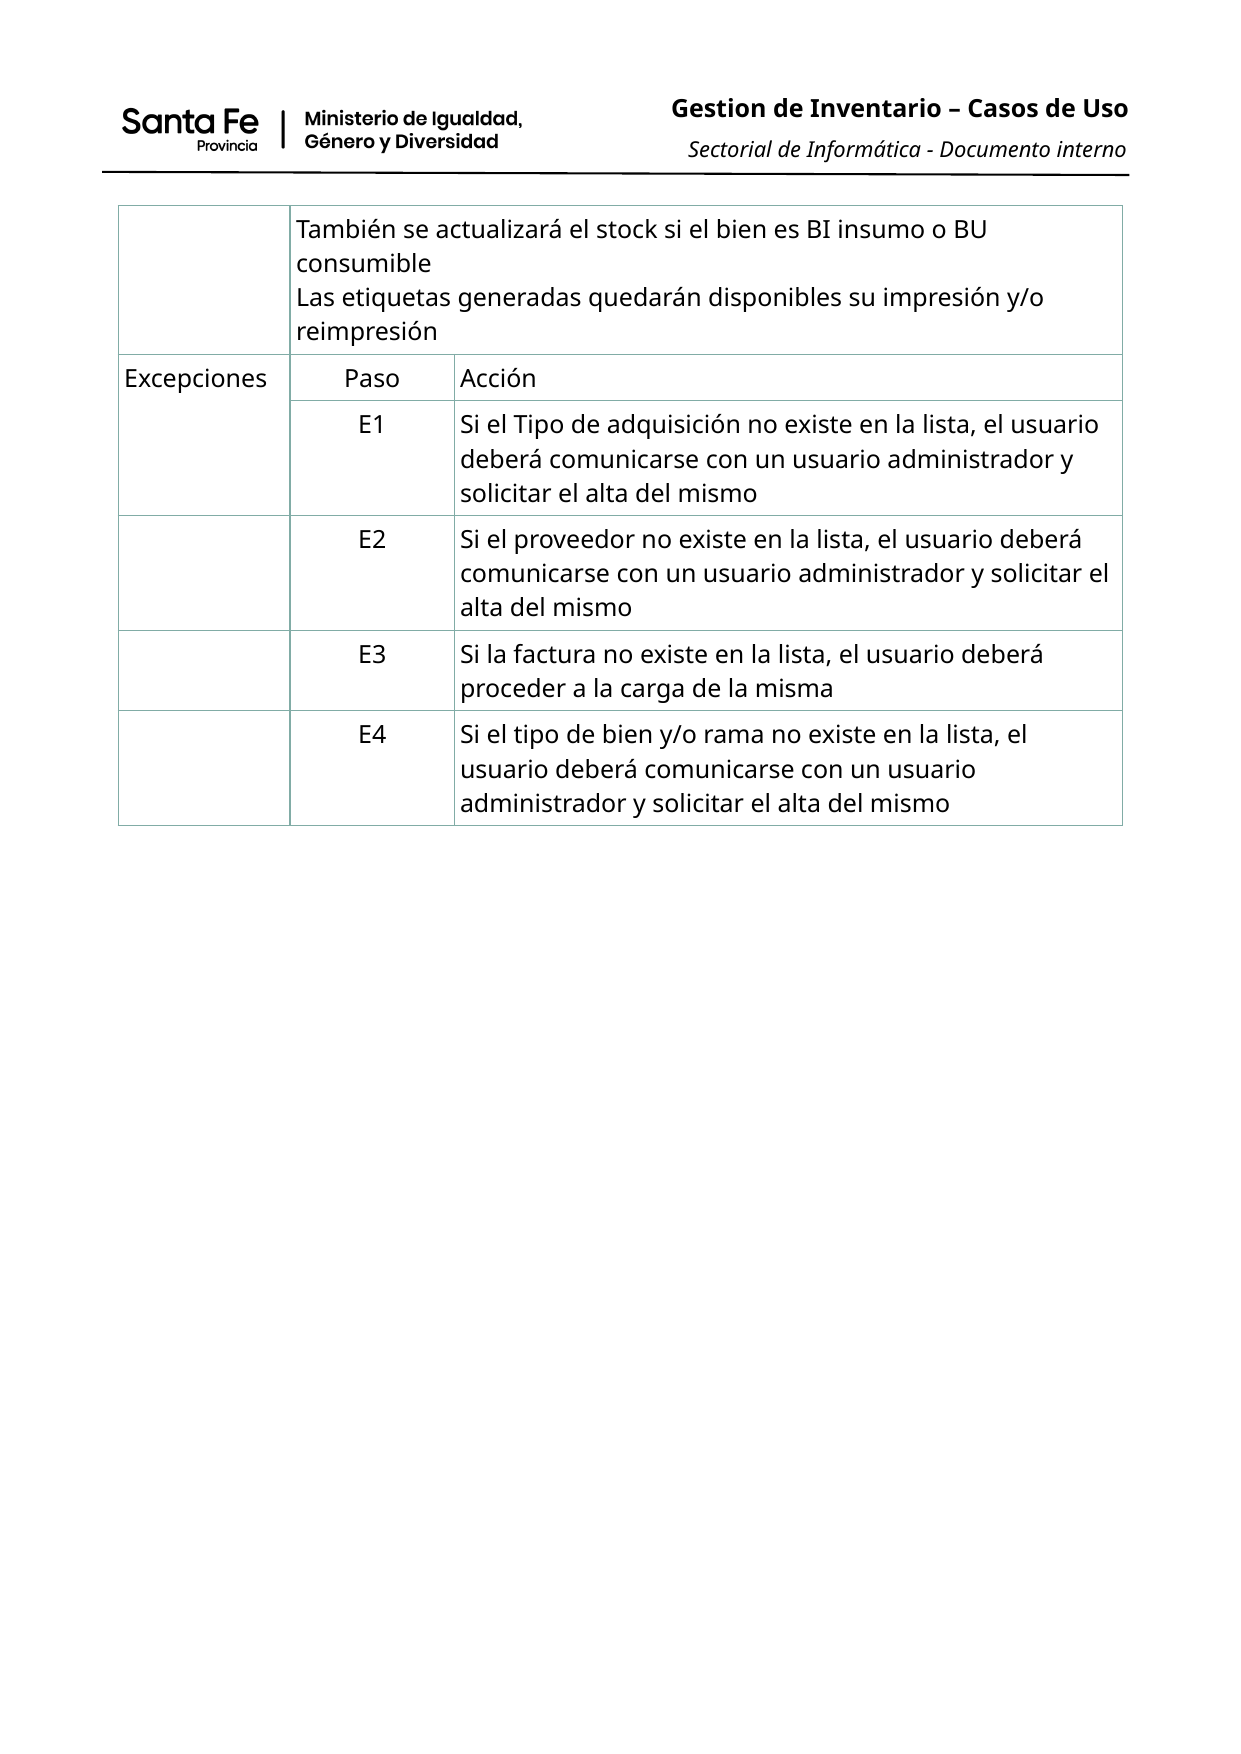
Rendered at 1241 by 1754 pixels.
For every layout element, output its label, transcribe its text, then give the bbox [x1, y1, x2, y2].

table_cell [119, 516, 289, 630]
table_cell Si el proveedor no existe en la lista, el usuario deberá comunicarse con un usuario administrador y solicitar el alta del mismo [455, 516, 1122, 630]
table_cell Paso [291, 355, 454, 400]
table_cell Si la factura no existe en la lista, el usuario deberá proceder a la carga de la misma [455, 631, 1122, 710]
table_cell Excepciones [119, 355, 289, 400]
table_cell Acción [455, 355, 1122, 400]
table_cell E4 [291, 711, 454, 825]
table_cell Si el tipo de bien y/o rama no existe en la lista, el usuario deberá comunicarse con un usuario administrador y solicitar el alta del mismo [455, 711, 1122, 825]
table_cell E3 [291, 631, 454, 710]
table_cell [119, 711, 289, 825]
table_cell E1 [291, 401, 454, 515]
table_cell E2 [291, 516, 454, 630]
table_cell Si el Tipo de adquisición no existe en la lista, el usuario deberá comunicarse con un usuario administrador y solicitar el alta del mismo [455, 401, 1122, 515]
table_cell [119, 631, 289, 710]
table_cell [119, 400, 289, 515]
table_cell También se actualizará el stock si el bien es BI insumo o BU consumible Las etiquetas generadas quedarán disponibles su impresión y/o reimpresión [291, 206, 1122, 354]
picture [102, 91, 550, 162]
table_cell [119, 206, 289, 354]
